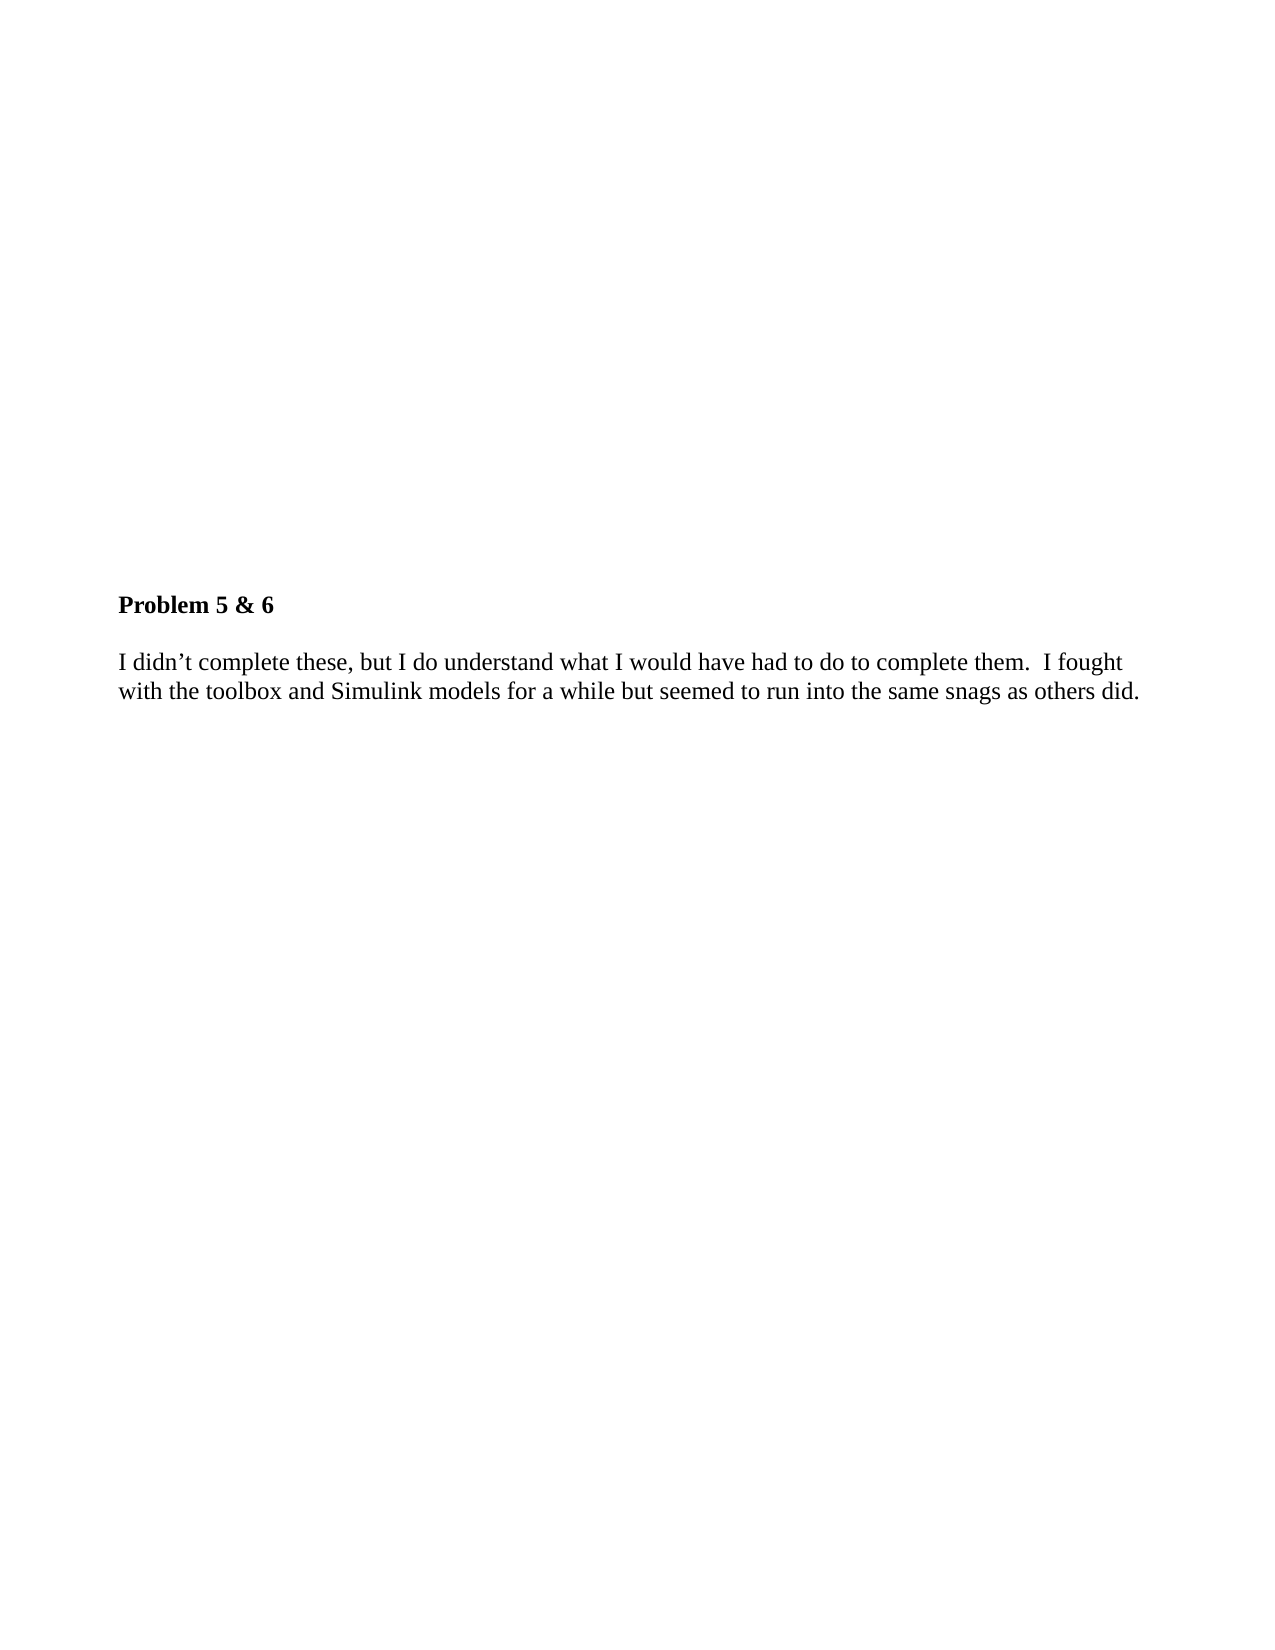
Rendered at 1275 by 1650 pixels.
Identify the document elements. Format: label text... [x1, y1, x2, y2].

text Problem 5 & 6 [118, 590, 1157, 618]
text I didn’t complete these, but I do understand what I would have had to do to complete them. I fought with the toolbox and Simulink models for a while but seemed to run into the same snags as others did. [118, 647, 1157, 705]
